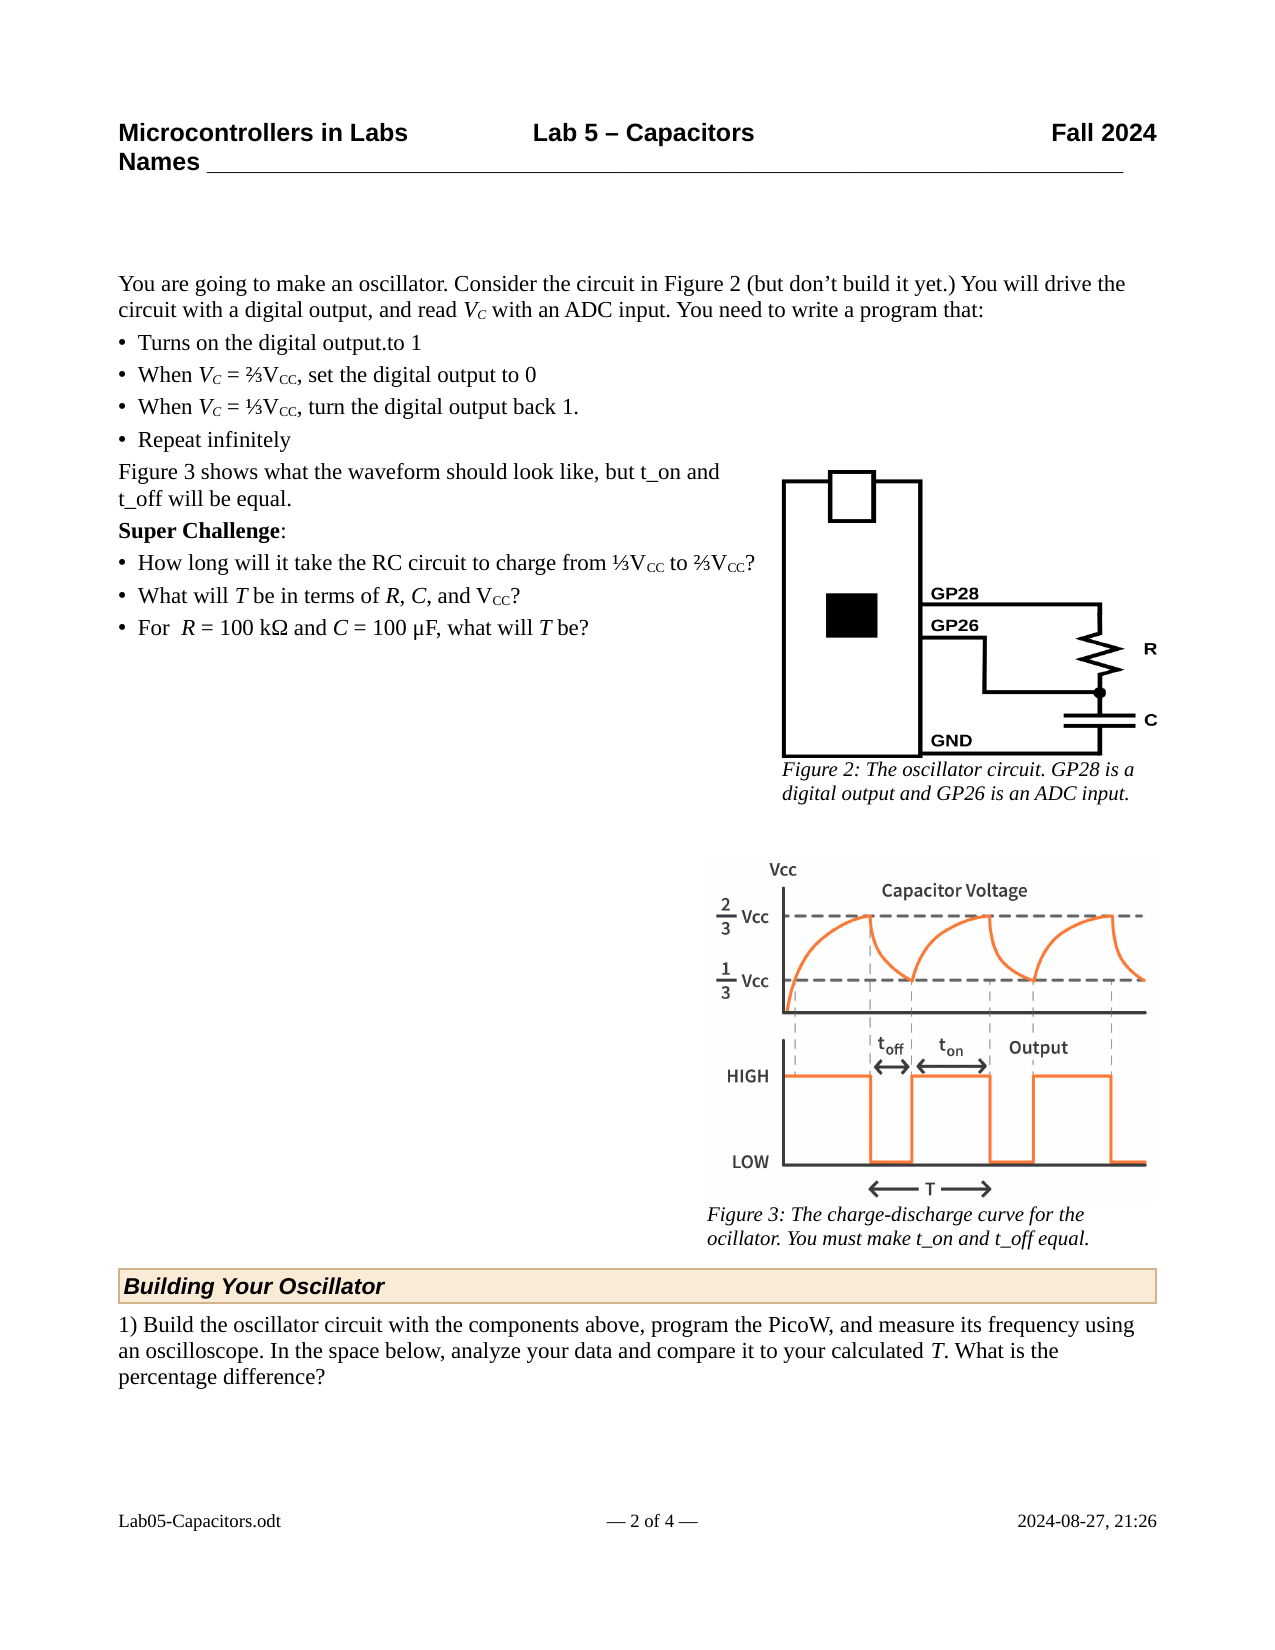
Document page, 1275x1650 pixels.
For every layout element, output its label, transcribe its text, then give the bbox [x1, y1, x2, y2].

list When VC = ⅔VCC, set the digital output to 0 [118, 361, 1157, 387]
text You are going to make an oscillator. Consider the circuit in Figure 2 (but don’t build it yet.) You will drive the circuit with a digital output, and read VC with an ADC input. You need to write a program that: [118, 270, 1157, 323]
list When VC = ⅓VCC, turn the digital output back 1. [118, 393, 1157, 420]
list Turns on the digital output.to 1 [118, 329, 1157, 355]
text Figure 2: The oscillator circuit. GP28 is a digital output and GP26 is an ADC input. [782, 758, 1157, 805]
list What will T be in terms of R, C, and VCC? [118, 582, 781, 608]
picture [781, 470, 1157, 758]
text 1) Build the oscillator circuit with the components above, program the PicoW, and measure its frequency using an oscilloscope. In the space below, analyze your data and compare it to your calculated T. What is the percentage difference? [118, 1311, 1157, 1390]
text Figure 3: The charge-discharge curve for the ocillator. You must make t_on and t_off equal. [707, 1202, 1157, 1249]
subtitle Building Your Oscillator [120, 1270, 1155, 1302]
list Repeat infinitely [118, 426, 1157, 452]
list How long will it take the RC circuit to charge from ⅓VCC to ⅔VCC? [118, 549, 781, 576]
list For R = 100 kΩ and C = 100 μF, what will T be? [118, 614, 781, 641]
text Super Challenge: [118, 517, 781, 543]
picture [706, 857, 1157, 1202]
text Figure 3 shows what the waveform should look like, but t_on and t_off will be equal. [118, 458, 1157, 511]
